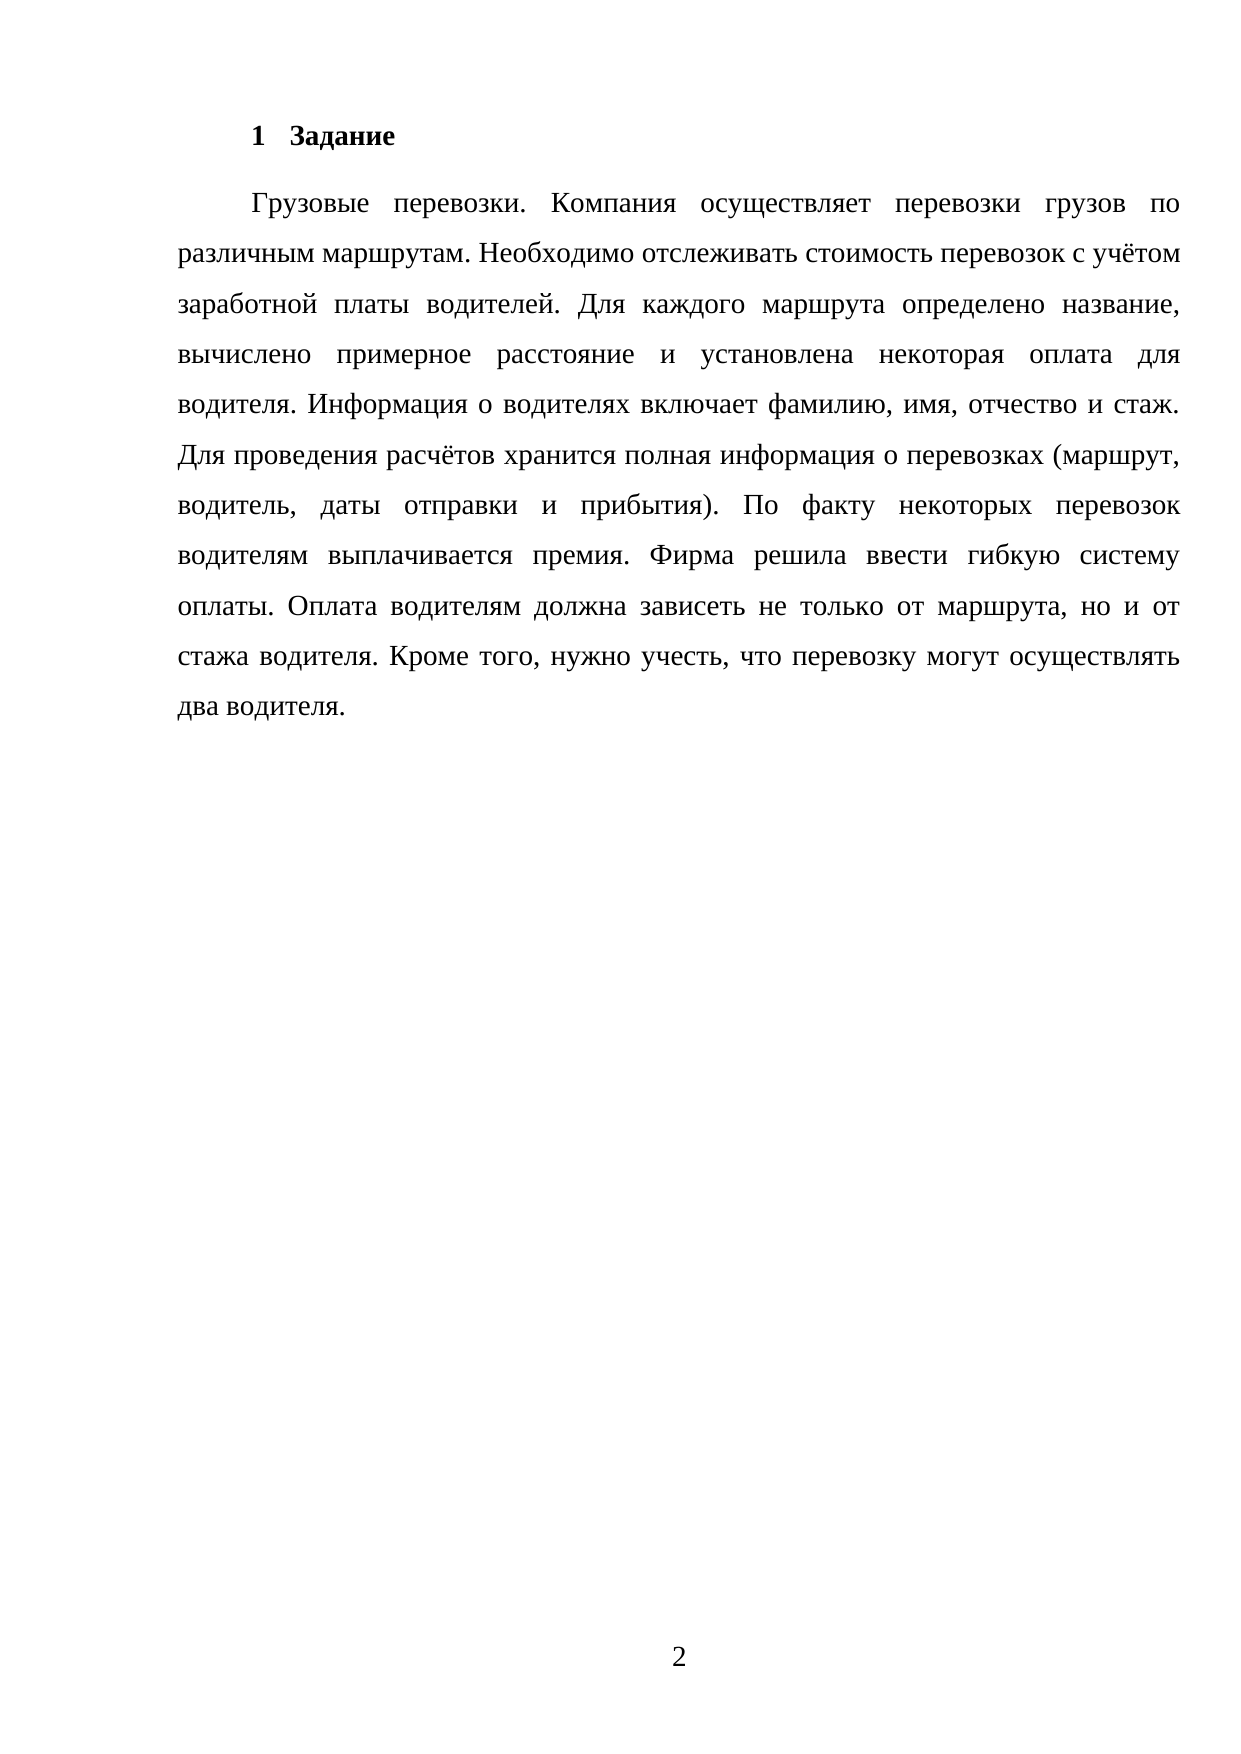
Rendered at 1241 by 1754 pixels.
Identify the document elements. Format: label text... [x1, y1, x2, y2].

subtitle Задание [251, 118, 1181, 152]
text Грузовые перевозки. Компания осуществляет перевозки грузов по различным маршрутам. Необходимо отслеживать стоимость перевозок с учётом заработной платы водителей. Для каждого маршрута определено название, вычислено примерное расстояние и установлена некоторая оплата для водителя. Информация о водителях включает фамилию, имя, отчество и стаж. Для проведения расчётов хранится полная информация о перевозках (маршрут, водитель, даты отправки и прибытия). По факту некоторых перевозок водителям выплачивается премия. Фирма решила ввести гибкую систему оплаты. Оплата водителям должна зависеть не только от маршрута, но и от стажа водителя. Кроме того, нужно учесть, что перевозку могут осуществлять два водителя. [177, 185, 1181, 722]
